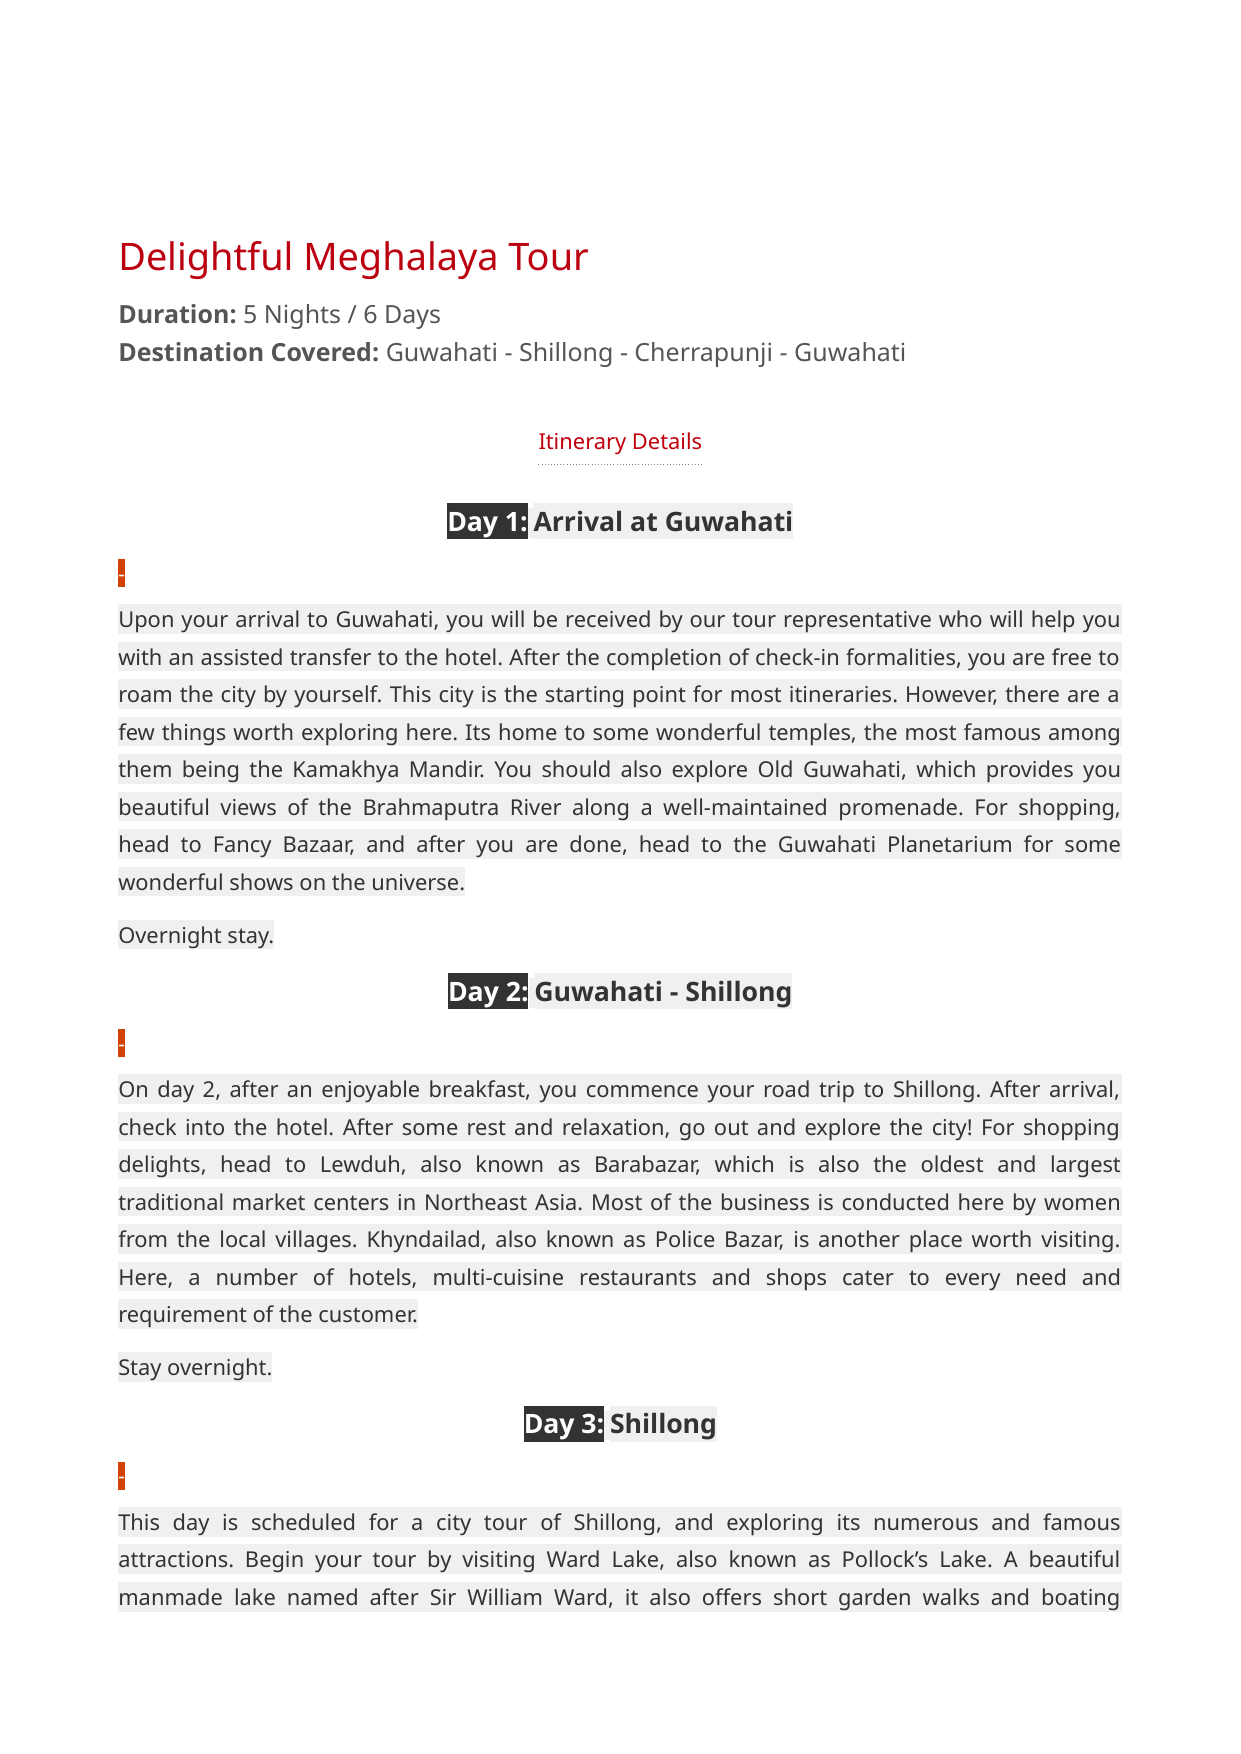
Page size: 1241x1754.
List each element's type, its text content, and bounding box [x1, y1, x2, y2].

text - [118, 1029, 1122, 1057]
text Stay overnight. [118, 1344, 1122, 1382]
text This day is scheduled for a city tour of Shillong, and exploring its numerous and famous attractions. Begin your tour by visiting Ward Lake, also known as Pollock’s Lake. A beautiful manmade lake named after Sir William Ward, it also offers short garden walks and boating [118, 1499, 1122, 1612]
text On day 2, after an enjoyable breakfast, you commence your road trip to Shillong. After arrival, check into the hotel. After some rest and relaxation, go out and explore the city! For shopping delights, head to Lewduh, also known as Barabazar, which is also the oldest and largest traditional market centers in Northeast Asia. Most of the business is conducted here by women from the local villages. Khyndailad, also known as Police Bazar, is another place worth visiting. Here, a number of hotels, multi-cuisine restaurants and shops cater to every need and requirement of the customer. [118, 1066, 1122, 1329]
text Itinerary Details [118, 426, 1122, 464]
text - [118, 559, 1122, 587]
text Destination Covered: Guwahati - Shillong - Cherrapunji - Guwahati [118, 331, 1122, 368]
text Upon your arrival to Guwahati, you will be received by our tour representative who will help you with an assisted transfer to the hotel. After the completion of check-in formalities, you are free to roam the city by yourself. This city is the starting point for most itineraries. However, there are a few things worth exploring here. Its home to some wonderful temples, the most famous among them being the Kamakhya Mandir. You should also explore Old Guwahati, which provides you beautiful views of the Brahmaputra River along a well-maintained promenade. For shopping, head to Fancy Bazaar, and after you are done, head to the Guwahati Planetarium for some wonderful shows on the universe. [118, 596, 1122, 896]
text Overnight stay. [118, 912, 1122, 949]
text - [118, 1462, 1122, 1490]
text Day 2: Guwahati - Shillong [118, 973, 1122, 1009]
text Duration: 5 Nights / 6 Days [118, 293, 1122, 331]
text Day 1: Arrival at Guwahati [118, 503, 1122, 539]
text Day 3: Shillong [118, 1406, 1122, 1442]
subtitle Delightful Meghalaya Tour [118, 229, 1122, 281]
